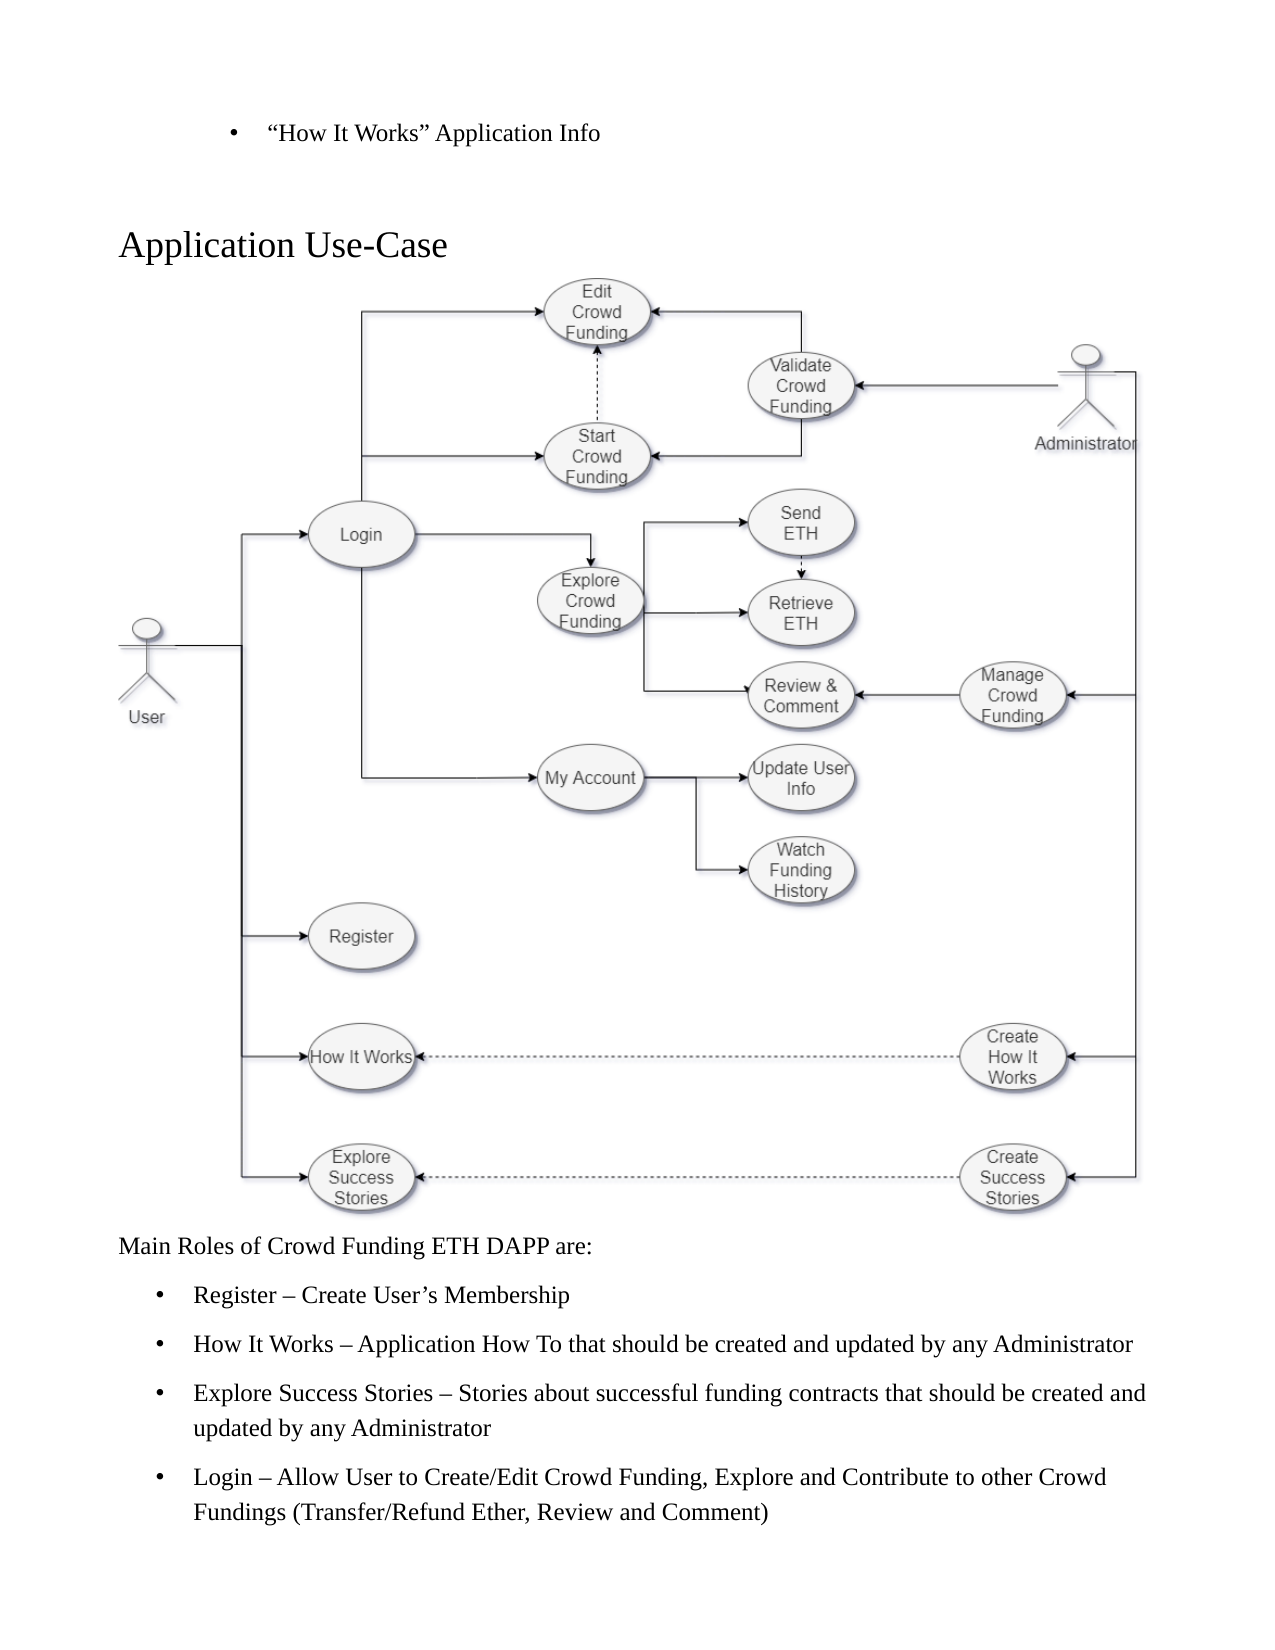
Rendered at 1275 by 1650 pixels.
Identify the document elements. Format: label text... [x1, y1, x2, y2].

list Explore Success Stories – Stories about successful funding contracts that should be created and updated by any Administrator [156, 1378, 1157, 1442]
list Login – Allow User to Create/Edit Crowd Funding, Explore and Contribute to other Crowd Fundings (Transfer/Refund Ether, Review and Comment) [156, 1462, 1157, 1525]
list How It Works – Application How To that should be created and updated by any Administrator [156, 1329, 1157, 1358]
list “How It Works” Application Info [229, 118, 1157, 147]
picture [118, 278, 1157, 1226]
text Main Roles of Crowd Funding ETH DAPP are: [118, 1226, 1157, 1260]
subtitle Application Use-Case [118, 222, 1157, 266]
list Register – Create User’s Membership [156, 1280, 1157, 1309]
